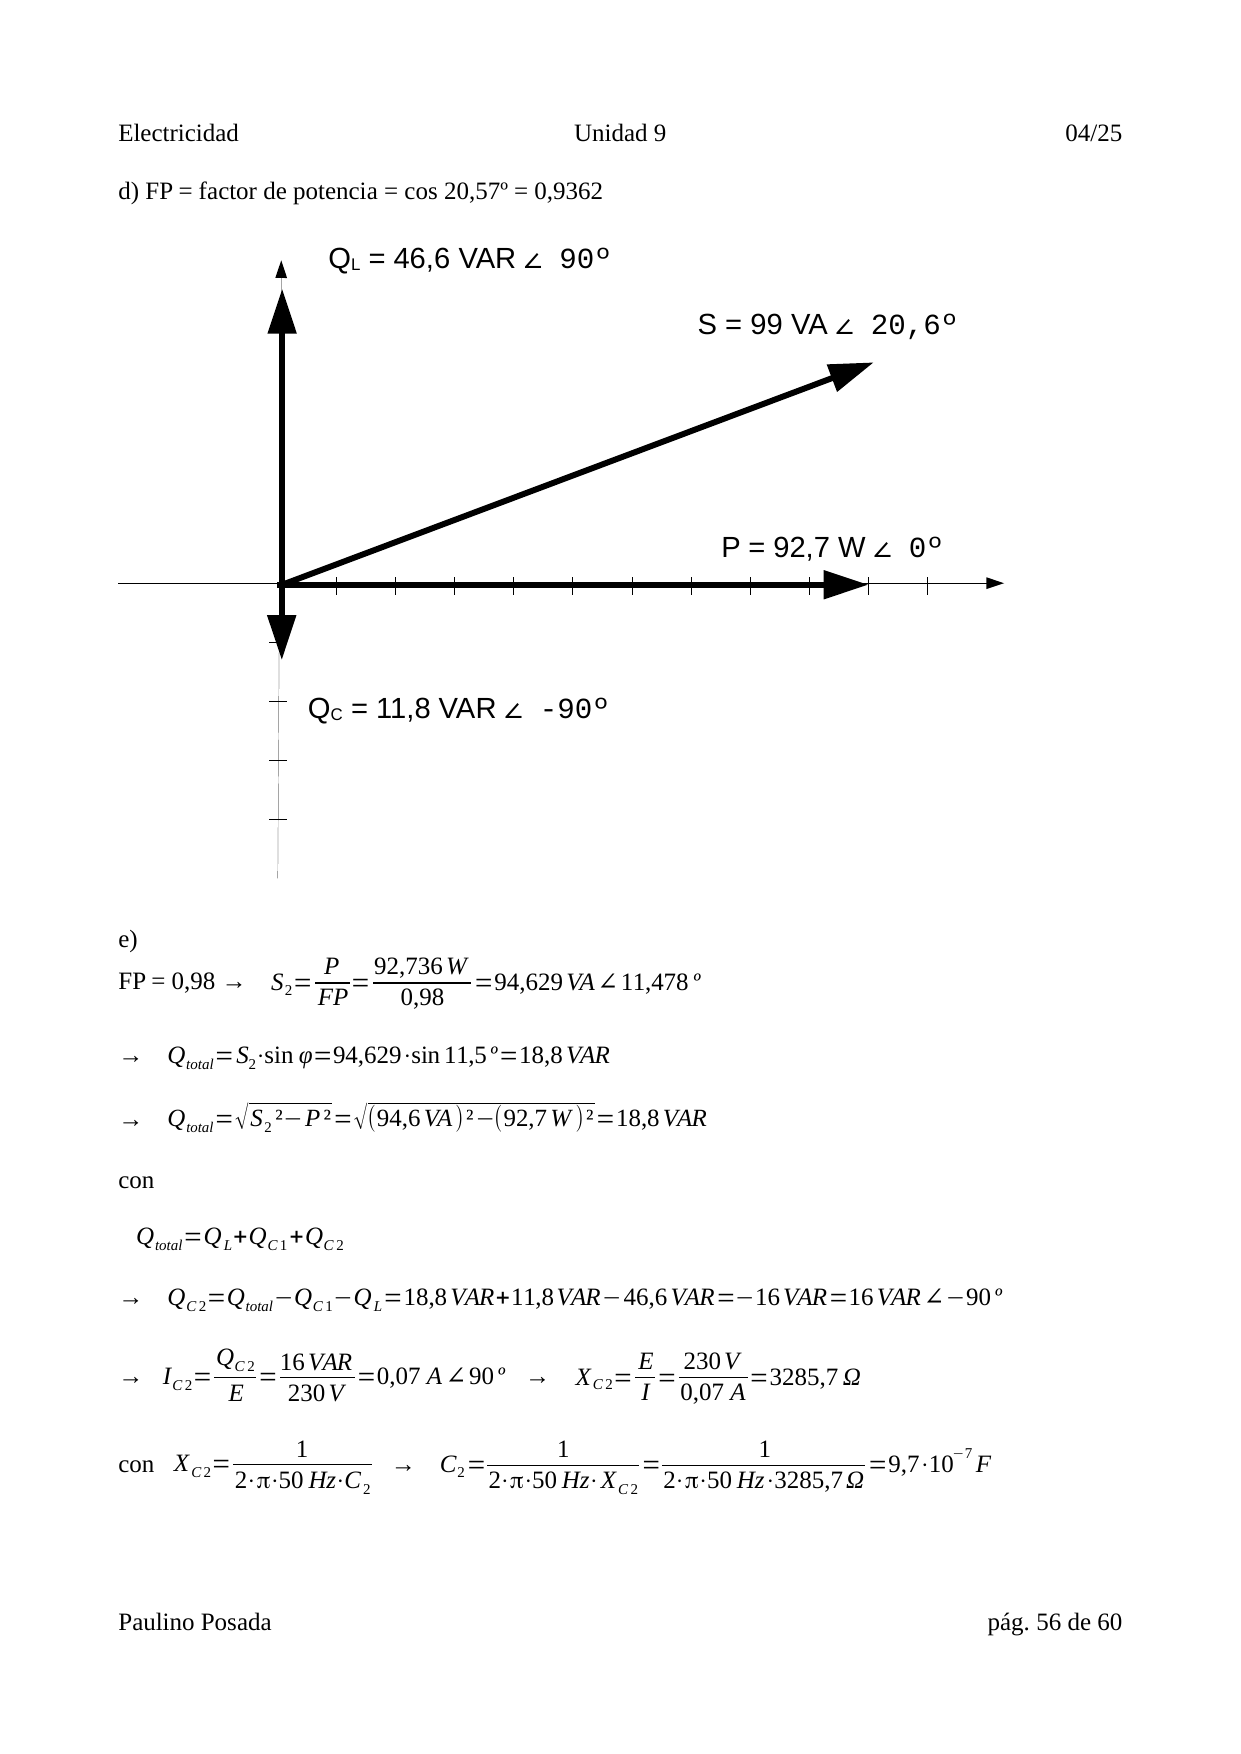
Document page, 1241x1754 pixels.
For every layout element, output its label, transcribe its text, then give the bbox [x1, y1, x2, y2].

text e) [118, 924, 1122, 953]
text con [118, 1165, 1122, 1193]
text → [118, 1102, 1122, 1136]
text FP = 0,98 → [118, 953, 1122, 1012]
text → [118, 1041, 1122, 1073]
text → [118, 1282, 1122, 1315]
text →→ [118, 1344, 1122, 1407]
text con→ [118, 1435, 1122, 1498]
text d) FP = factor de potencia = cos 20,57º = 0,9362 [118, 176, 1122, 205]
